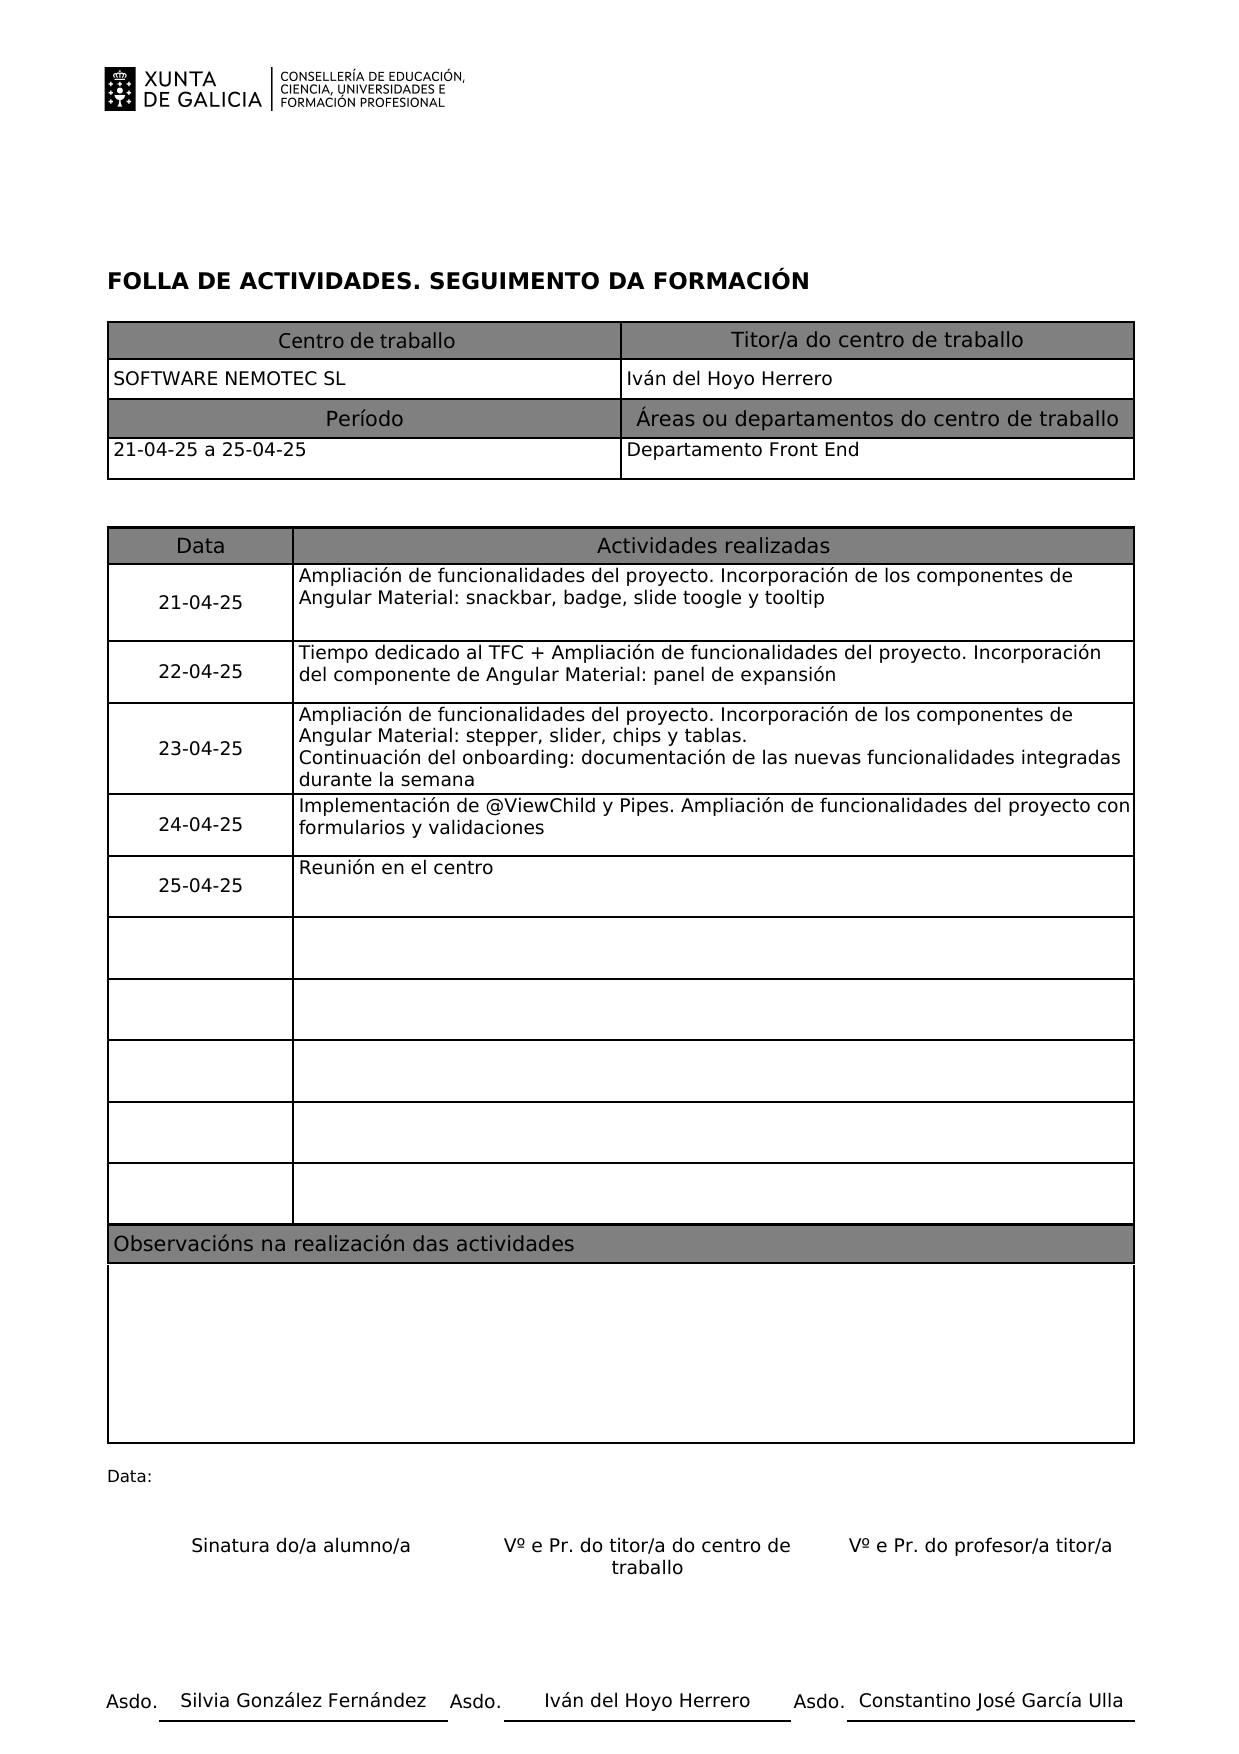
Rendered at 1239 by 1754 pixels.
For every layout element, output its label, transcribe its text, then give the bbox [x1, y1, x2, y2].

table_cell [109, 1041, 292, 1101]
table_cell [107, 1445, 157, 1467]
table_cell [292, 1589, 445, 1682]
table_cell [620, 1589, 791, 1682]
table_cell [791, 68, 809, 154]
table_cell [485, 1589, 503, 1682]
table_cell [0, 1041, 104, 1103]
table_cell [167, 1496, 292, 1526]
table_cell [109, 1164, 292, 1223]
table_cell [292, 1566, 445, 1588]
table_cell [0, 360, 104, 400]
table_cell [0, 565, 104, 642]
table_cell [791, 1445, 809, 1467]
table_cell [0, 1467, 104, 1496]
table_cell Actividades realizadas [294, 529, 1133, 563]
table_cell [809, 480, 823, 526]
table_cell Ampliación de funcionalidades del proyecto. Incorporación de los componentes de Angular Material: stepper, slider, chips y tablas. Continuación del onboarding: documentación de las nuevas funcionalidades integradas durante la semana [294, 704, 1133, 793]
table_cell [1138, 1589, 1239, 1682]
table_cell [109, 1103, 292, 1162]
picture [104, 67, 465, 111]
table_cell [1102, 1589, 1135, 1682]
table_cell [1138, 1226, 1239, 1264]
table_header [485, 0, 503, 41]
table_cell [847, 68, 1102, 154]
table_cell [620, 480, 791, 526]
table_cell [847, 480, 1102, 526]
table_cell [0, 480, 104, 526]
table_cell [105, 68, 466, 154]
table_cell [504, 480, 620, 526]
table_cell [847, 41, 1102, 67]
table_cell [1102, 41, 1135, 67]
table_cell [620, 155, 791, 241]
table_cell [292, 155, 445, 241]
table_cell [809, 1445, 823, 1467]
table_cell [448, 1589, 466, 1682]
table_cell [448, 480, 466, 526]
table_cell [294, 1164, 1133, 1223]
table_cell 21-04-25 a 25-04-25 [109, 439, 620, 478]
table_cell FOLLA DE ACTIVIDADES. SEGUIMENTO DA FORMACIÓN [107, 269, 1102, 309]
table_cell [167, 309, 292, 321]
table_header [107, 0, 157, 41]
table_cell [107, 1566, 157, 1588]
table_cell Sinatura do/a alumno/a [157, 1526, 445, 1566]
table_cell [107, 241, 157, 268]
table_cell [0, 642, 104, 704]
table_cell [485, 1467, 503, 1496]
table_cell [107, 1589, 157, 1682]
table_cell [109, 1265, 1133, 1442]
table_cell [448, 1566, 466, 1588]
table_cell 24-04-25 [109, 795, 292, 855]
table_cell [0, 1265, 104, 1444]
table_cell [1138, 439, 1239, 480]
table_cell Constantino José García Ulla [847, 1682, 1135, 1720]
table_header [1102, 0, 1135, 41]
table_cell [1102, 68, 1135, 154]
table_cell [109, 980, 292, 1039]
table_cell [1138, 642, 1239, 704]
table_cell Iván del Hoyo Herrero [504, 1682, 791, 1720]
table_cell [1138, 400, 1239, 439]
table_cell [0, 918, 104, 980]
table_cell [0, 41, 104, 67]
table_cell [847, 1566, 1102, 1588]
table_cell [823, 1589, 847, 1682]
table_cell [791, 309, 809, 321]
table_cell [0, 857, 104, 918]
table_cell [485, 41, 503, 67]
table_cell [847, 309, 1102, 321]
table_cell [485, 480, 503, 526]
table_cell [809, 1566, 823, 1588]
table_cell Data: [107, 1467, 167, 1496]
table_cell [466, 1589, 485, 1682]
table_cell [292, 1467, 445, 1496]
table_cell [504, 1467, 620, 1496]
table_cell [791, 1467, 809, 1496]
table_cell [292, 1496, 445, 1526]
table_cell [620, 241, 791, 268]
table_cell [1138, 857, 1239, 918]
table_cell [809, 1589, 823, 1682]
table_cell [0, 795, 104, 857]
table_cell [107, 41, 157, 67]
table_cell [1102, 1445, 1135, 1467]
table_cell [620, 1445, 791, 1467]
table_cell [504, 309, 620, 321]
table_cell [0, 1496, 104, 1526]
table_cell [1138, 1103, 1239, 1164]
table_cell [1138, 41, 1239, 67]
table_cell [0, 68, 104, 154]
table_cell [485, 1445, 503, 1467]
table_cell [1102, 480, 1135, 526]
table_cell [1102, 241, 1135, 268]
table_header [847, 0, 1102, 41]
table_cell [1138, 1041, 1239, 1103]
table_cell 23-04-25 [109, 704, 292, 793]
table_cell [159, 1566, 167, 1588]
table_cell [1138, 1467, 1239, 1496]
table_cell [466, 1467, 485, 1496]
table_cell [1102, 1566, 1135, 1588]
table_cell [1138, 269, 1239, 309]
table_cell [0, 155, 104, 241]
table_cell [294, 1041, 1133, 1101]
table_cell [0, 1226, 104, 1264]
table_cell [292, 1445, 445, 1467]
table_cell [0, 1526, 104, 1566]
table_cell [0, 241, 104, 268]
table_cell [847, 241, 1102, 268]
table_cell [292, 309, 445, 321]
table_cell [292, 41, 445, 67]
table_cell [0, 269, 104, 309]
table_cell [485, 241, 503, 268]
table_cell Data [109, 529, 292, 563]
table_cell [292, 480, 445, 526]
table_cell [0, 704, 104, 795]
table_cell [1102, 155, 1135, 241]
table_cell [791, 1496, 809, 1526]
table_cell Asdo. [105, 1682, 159, 1722]
table_cell Ampliación de funcionalidades del proyecto. Incorporación de los componentes de Angular Material: snackbar, badge, slide toogle y tooltip [294, 565, 1133, 640]
table_cell [823, 41, 847, 67]
table_cell [0, 1589, 104, 1682]
table_cell Período [109, 400, 620, 437]
table_cell [1138, 918, 1239, 980]
table_cell [167, 1566, 292, 1588]
table_cell [809, 1496, 823, 1526]
table_cell [466, 1445, 485, 1467]
table_cell [485, 68, 503, 154]
table_cell Reunión en el centro [294, 857, 1133, 916]
table_cell [823, 1566, 847, 1588]
table_cell [504, 68, 620, 154]
table_cell [107, 1496, 157, 1526]
table_cell [0, 980, 104, 1041]
table_cell [294, 918, 1133, 978]
table_header [809, 0, 823, 41]
table_cell [791, 1589, 809, 1682]
table_cell [1138, 1445, 1239, 1467]
table_cell [620, 41, 791, 67]
table_cell [1138, 565, 1239, 642]
table_cell Departamento Front End [622, 439, 1133, 478]
table_cell [791, 241, 809, 268]
table_cell [1138, 1496, 1239, 1526]
table_cell [107, 155, 157, 241]
table_cell [167, 1589, 292, 1682]
table_cell [292, 241, 445, 268]
table_cell [159, 241, 167, 268]
table_cell [1138, 155, 1239, 241]
table_cell [1138, 321, 1239, 360]
table_cell [448, 241, 466, 268]
table_cell [159, 309, 167, 321]
table_cell [1138, 1682, 1239, 1722]
table_cell [1138, 526, 1239, 565]
table_cell [0, 1682, 104, 1722]
table_cell [107, 1526, 157, 1566]
table_cell [466, 1496, 485, 1526]
table_cell Vº e Pr. do titor/a do centro de traballo [485, 1526, 809, 1588]
table_cell SOFTWARE NEMOTEC SL [109, 360, 620, 398]
table_cell [1102, 309, 1135, 321]
table_cell [847, 155, 1102, 241]
table_cell [159, 1496, 167, 1526]
table_cell [0, 1445, 104, 1467]
table_header [292, 0, 445, 41]
table_cell [1138, 360, 1239, 400]
table_cell [466, 480, 485, 526]
table_cell [504, 1445, 620, 1467]
table_cell [1138, 1265, 1239, 1444]
table_cell [0, 1566, 104, 1588]
table_header [504, 0, 620, 41]
table_cell [0, 1164, 104, 1226]
table_cell 22-04-25 [109, 642, 292, 702]
table_cell [448, 1445, 466, 1467]
table_cell [620, 309, 791, 321]
table_cell Tiempo dedicado al TFC + Ampliación de funcionalidades del proyecto. Incorporación del componente de Angular Material: panel de expansión [294, 642, 1133, 702]
table_cell Asdo. [448, 1682, 503, 1722]
table_header [159, 0, 167, 41]
table_cell [0, 526, 104, 565]
table_header [466, 0, 485, 41]
table_cell [823, 68, 847, 154]
table_cell [823, 1467, 847, 1496]
table_cell Asdo. [791, 1682, 847, 1722]
table_cell [107, 309, 157, 321]
table_header [0, 0, 104, 41]
table_cell [1138, 980, 1239, 1041]
table_cell [167, 480, 292, 526]
table_cell [107, 480, 157, 526]
table_cell [847, 1445, 1102, 1467]
table_cell [448, 1467, 466, 1496]
table_cell [809, 41, 823, 67]
table_cell [109, 918, 292, 978]
table_cell Observacións na realización das actividades [109, 1226, 1133, 1262]
table_cell [504, 241, 620, 268]
table_cell [791, 480, 809, 526]
table_cell [823, 155, 847, 241]
table_cell [167, 1445, 292, 1467]
table_cell [504, 1496, 620, 1526]
table_cell [466, 241, 485, 268]
table_cell [0, 1103, 104, 1164]
table_cell [847, 1467, 1102, 1496]
table_cell [167, 1467, 292, 1496]
table_cell [1138, 1164, 1239, 1226]
table_header [791, 0, 809, 41]
table_cell [448, 1496, 466, 1526]
table_cell [823, 1445, 847, 1467]
table_cell [466, 1526, 485, 1566]
table_cell Iván del Hoyo Herrero [622, 360, 1133, 398]
table_cell [823, 1496, 847, 1526]
table_cell [809, 1526, 823, 1566]
table_cell Silvia González Fernández [159, 1682, 448, 1720]
table_header [823, 0, 847, 41]
table_cell [448, 1526, 466, 1566]
table_cell [448, 41, 466, 67]
table_cell [466, 309, 485, 321]
table_cell [294, 980, 1133, 1039]
table_header [448, 0, 466, 41]
table_cell [159, 1445, 167, 1467]
table_cell [485, 155, 503, 241]
table_cell [0, 439, 104, 480]
table_cell [823, 309, 847, 321]
table_cell [159, 1589, 167, 1682]
table_cell 25-04-25 [109, 857, 292, 916]
table_cell [167, 41, 292, 67]
table_header [620, 0, 791, 41]
table_cell [504, 155, 620, 241]
table_cell 21-04-25 [109, 565, 292, 640]
table_cell Implementación de @ViewChild y Pipes. Ampliación de funcionalidades del proyecto con formularios y validaciones [294, 795, 1133, 855]
table_cell [823, 241, 847, 268]
table_cell [791, 155, 809, 241]
table_cell [159, 155, 167, 241]
table_cell [159, 480, 167, 526]
table_cell [620, 68, 791, 154]
table_cell [466, 1566, 485, 1588]
table_header [1138, 0, 1239, 41]
table_cell [1102, 269, 1135, 309]
table_cell [1138, 241, 1239, 268]
table_cell [466, 41, 485, 67]
table_cell [1138, 480, 1239, 526]
table_cell Áreas ou departamentos do centro de traballo [622, 400, 1133, 437]
table_cell [167, 241, 292, 268]
table_cell [0, 400, 104, 439]
table_cell [167, 155, 292, 241]
table_cell [504, 1589, 620, 1682]
table_cell [1138, 1566, 1239, 1588]
table_cell Centro de traballo [109, 323, 620, 358]
table_cell [823, 480, 847, 526]
table_cell [847, 1496, 1102, 1526]
table_header [167, 0, 292, 41]
table_cell [485, 309, 503, 321]
table_cell [620, 1467, 791, 1496]
table_cell [466, 155, 485, 241]
table_cell [0, 321, 104, 360]
table_cell [159, 41, 167, 67]
table_cell [448, 155, 466, 241]
table_cell [1138, 68, 1239, 154]
table_cell [504, 41, 620, 67]
table_cell Titor/a do centro de traballo [622, 323, 1133, 358]
table_cell [0, 309, 104, 321]
table_cell [1102, 1496, 1135, 1526]
table_cell [294, 1103, 1133, 1162]
table_cell [620, 1496, 791, 1526]
table_cell [809, 155, 823, 241]
table_cell [809, 1467, 823, 1496]
table_cell [809, 309, 823, 321]
table_cell [791, 41, 809, 67]
table_cell [1138, 309, 1239, 321]
table_cell [466, 68, 485, 154]
table_cell [485, 1496, 503, 1526]
table_cell [809, 68, 823, 154]
table_cell [1138, 795, 1239, 857]
table_cell [1138, 1526, 1239, 1566]
table_cell [448, 309, 466, 321]
table_cell [1102, 1467, 1135, 1496]
table_cell [1138, 704, 1239, 795]
table_cell Vº e Pr. do profesor/a titor/a [823, 1526, 1138, 1566]
table_cell [847, 1589, 1102, 1682]
table_cell [809, 241, 823, 268]
